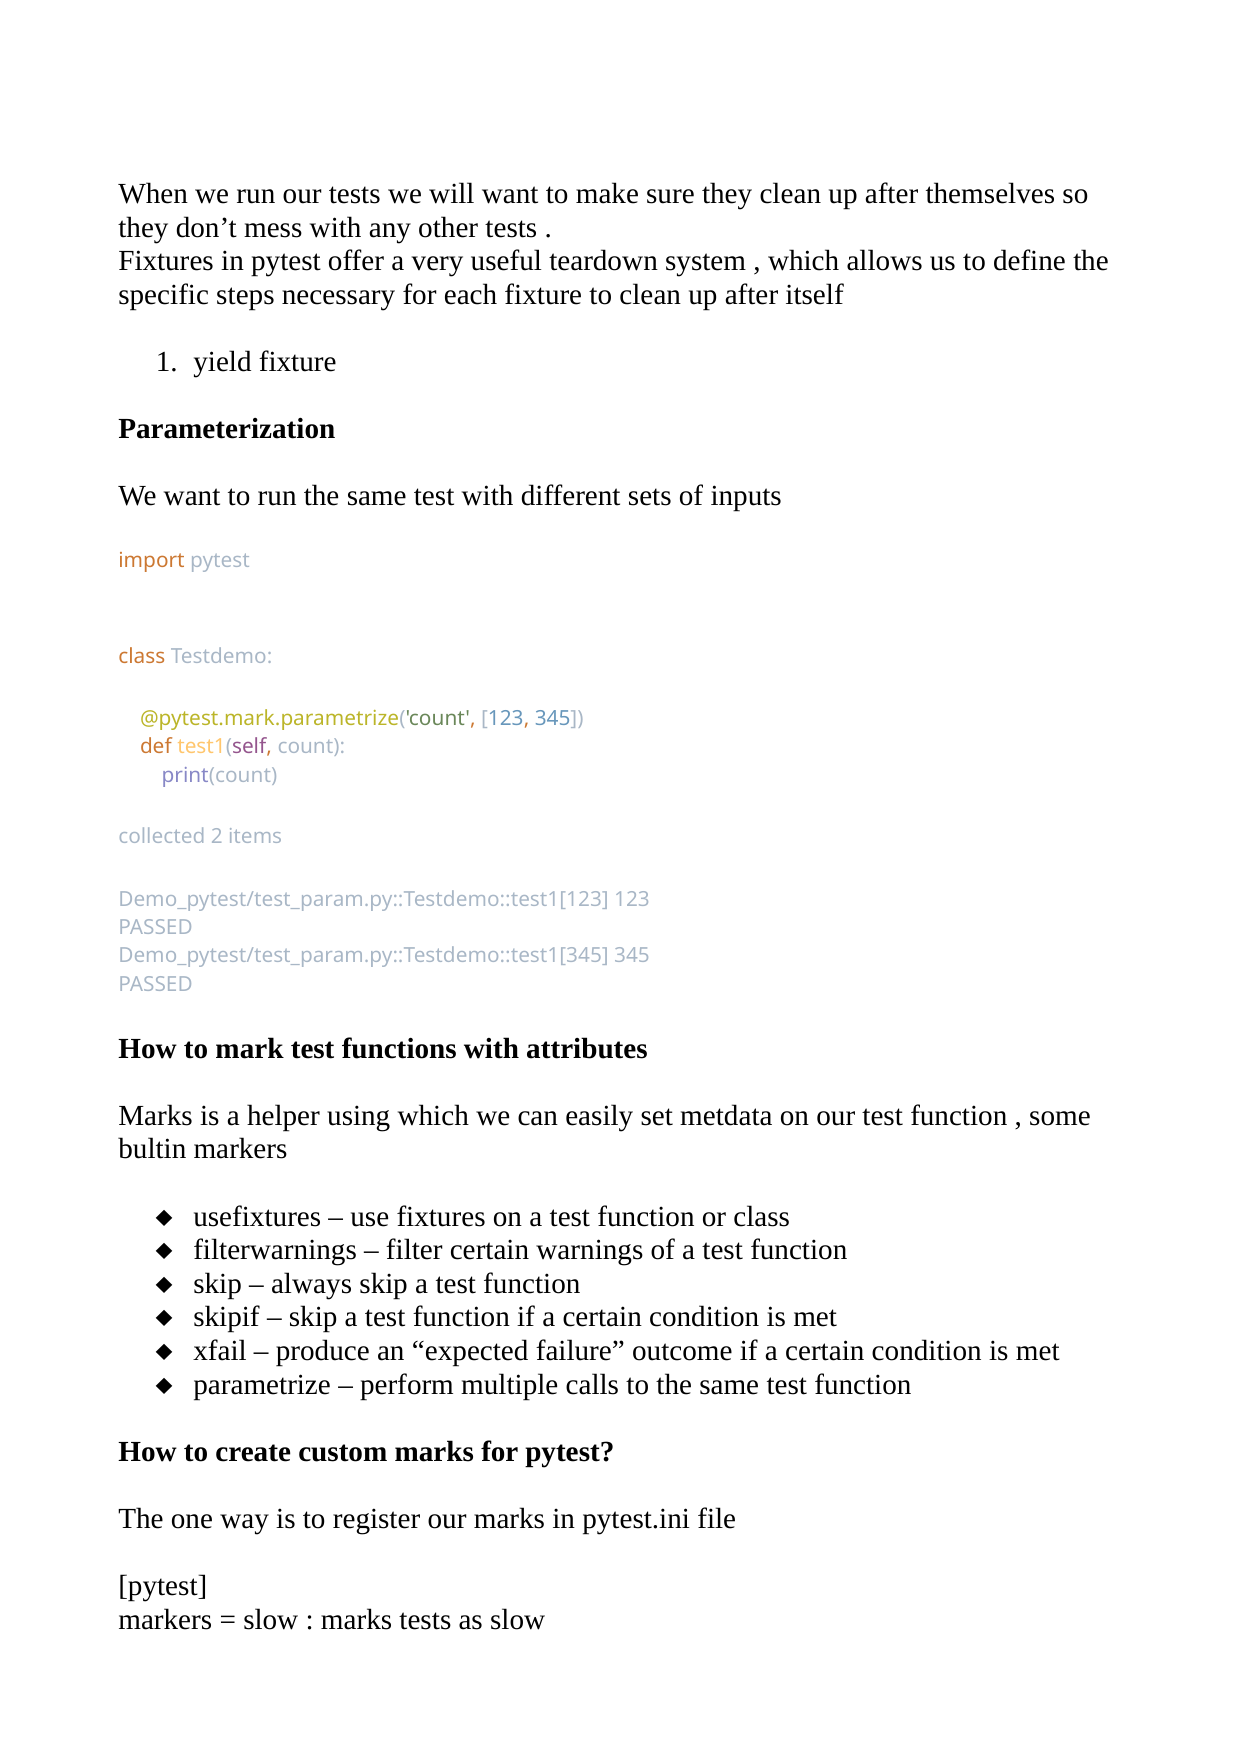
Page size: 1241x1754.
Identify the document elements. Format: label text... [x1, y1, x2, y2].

text collected 2 items [118, 822, 1122, 850]
text import pytest class Testdemo: @pytest.mark.parametrize('count', [123, 345]) def test1(self, count): print(count) [118, 545, 1122, 788]
text Demo_pytest/test_param.py::Testdemo::test1[345] 345 [118, 941, 1122, 969]
list parametrize – perform multiple calls to the same test function [156, 1367, 1122, 1401]
text Parameterization [118, 411, 1122, 445]
list xfail – produce an “expected failure” outcome if a certain condition is met [156, 1333, 1122, 1367]
list yield fixture [156, 344, 1122, 378]
text How to mark test functions with attributes [118, 1031, 1122, 1064]
list skip – always skip a test function [156, 1266, 1122, 1299]
text Fixtures in pytest offer a very useful teardown system , which allows us to define the specific steps necessary for each fixture to clean up after itself [118, 243, 1122, 311]
text We want to run the same test with different sets of inputs [118, 478, 1122, 512]
text The one way is to register our marks in pytest.ini file [118, 1501, 1122, 1535]
list usefixtures – use fixtures on a test function or class [156, 1199, 1122, 1232]
text markers = slow : marks tests as slow [118, 1602, 1122, 1635]
text When we run our tests we will want to make sure they clean up after themselves so they don’t mess with any other tests . [118, 176, 1122, 243]
text Marks is a helper using which we can easily set metdata on our test function , some bultin markers [118, 1098, 1122, 1165]
text How to create custom marks for pytest? [118, 1434, 1122, 1468]
text PASSED [118, 969, 1122, 997]
text PASSED [118, 912, 1122, 941]
text [pytest] [118, 1568, 1122, 1602]
list skipif – skip a test function if a certain condition is met [156, 1299, 1122, 1333]
text Demo_pytest/test_param.py::Testdemo::test1[123] 123 [118, 884, 1122, 912]
list filterwarnings – filter certain warnings of a test function [156, 1232, 1122, 1266]
